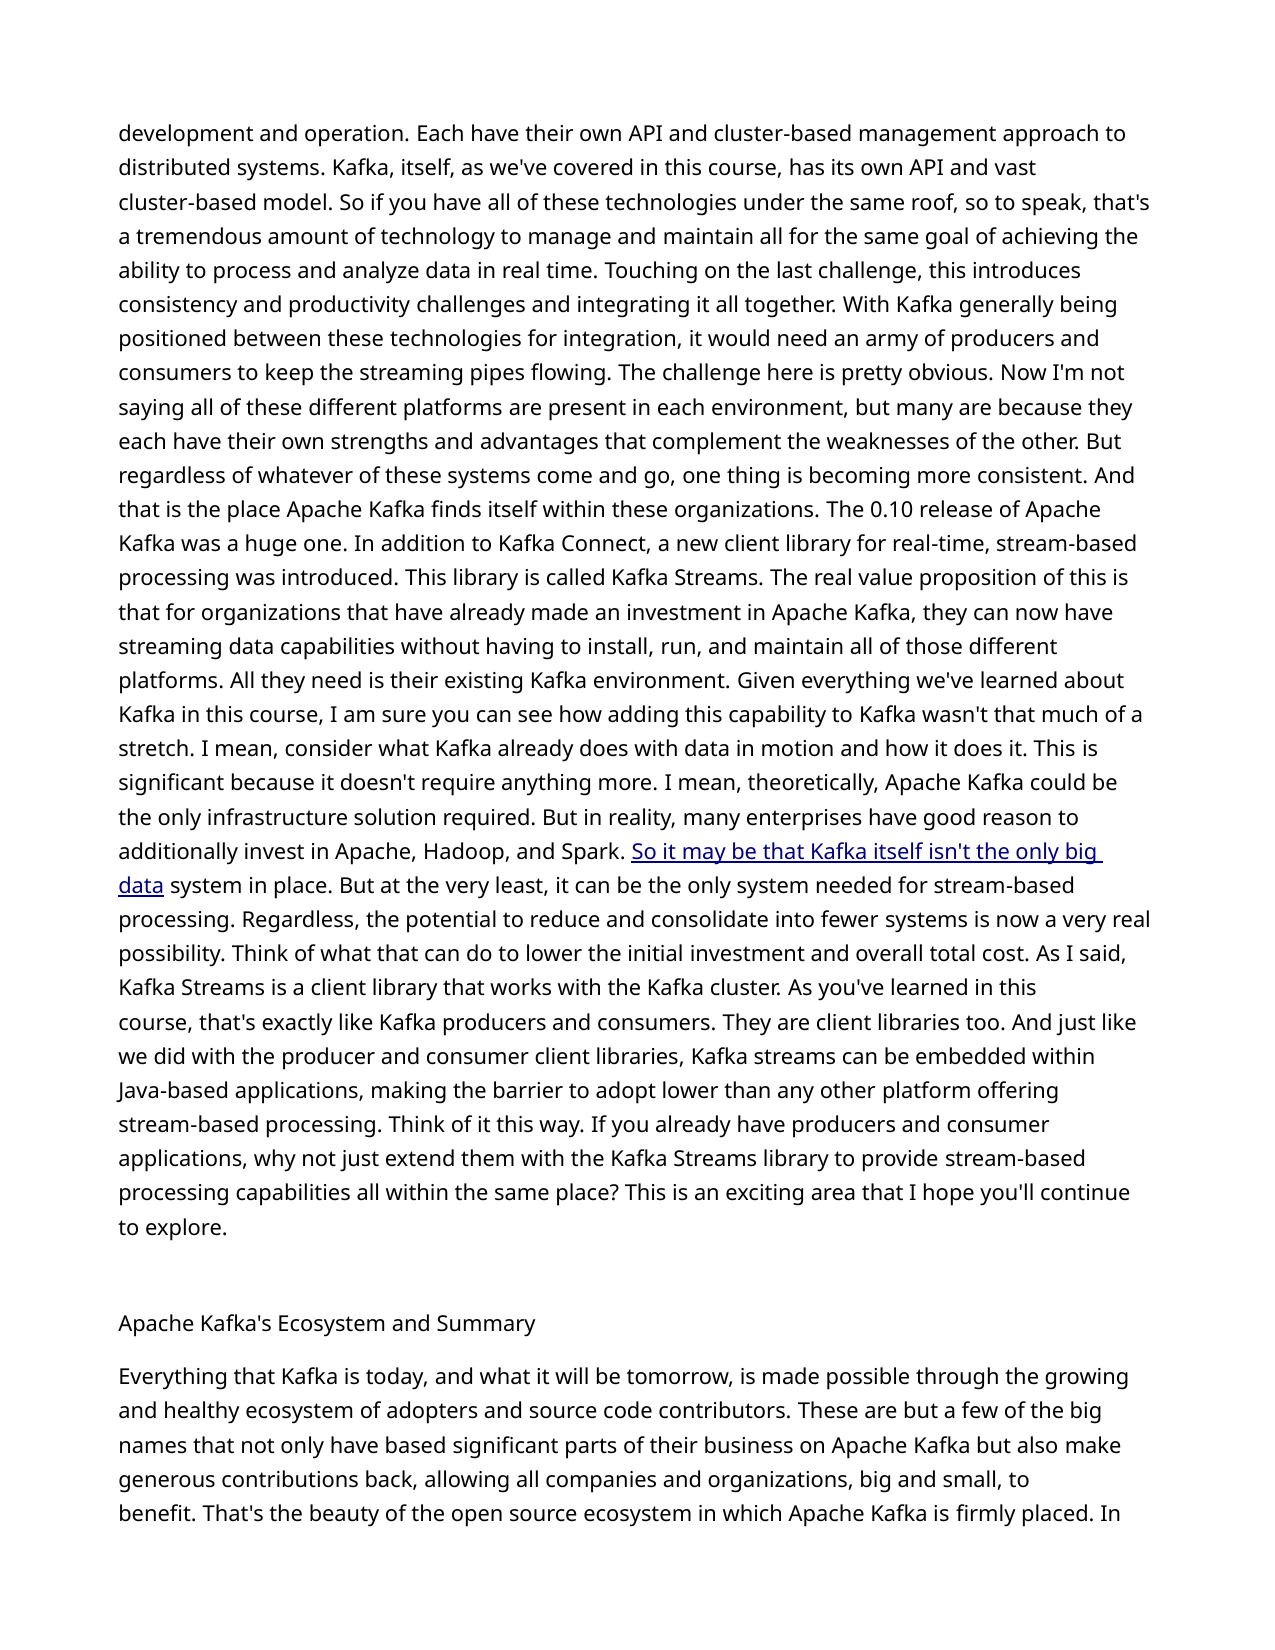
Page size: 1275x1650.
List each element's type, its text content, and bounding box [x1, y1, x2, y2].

text development and operation. Each have their own API and cluster‑based management approach to distributed systems. Kafka, itself, as we've covered in this course, has its own API and vast cluster‑based model. So if you have all of these technologies under the same roof, so to speak, that's a tremendous amount of technology to manage and maintain all for the same goal of achieving the ability to process and analyze data in real time. Touching on the last challenge, this introduces consistency and productivity challenges and integrating it all together. With Kafka generally being positioned between these technologies for integration, it would need an army of producers and consumers to keep the streaming pipes flowing. The challenge here is pretty obvious. Now I'm not saying all of these different platforms are present in each environment, but many are because they each have their own strengths and advantages that complement the weaknesses of the other. But regardless of whatever of these systems come and go, one thing is becoming more consistent. And that is the place Apache Kafka finds itself within these organizations. The 0.10 release of Apache Kafka was a huge one. In addition to Kafka Connect, a new client library for real‑time, stream‑based processing was introduced. This library is called Kafka Streams. The real value proposition of this is that for organizations that have already made an investment in Apache Kafka, they can now have streaming data capabilities without having to install, run, and maintain all of those different platforms. All they need is their existing Kafka environment. Given everything we've learned about Kafka in this course, I am sure you can see how adding this capability to Kafka wasn't that much of a stretch. I mean, consider what Kafka already does with data in motion and how it does it. This is significant because it doesn't require anything more. I mean, theoretically, Apache Kafka could be the only infrastructure solution required. But in reality, many enterprises have good reason to additionally invest in Apache, Hadoop, and Spark. So it may be that Kafka itself isn't the only big data system in place. But at the very least, it can be the only system needed for stream‑based processing. Regardless, the potential to reduce and consolidate into fewer systems is now a very real possibility. Think of what that can do to lower the initial investment and overall total cost. As I said, Kafka Streams is a client library that works with the Kafka cluster. As you've learned in this course, that's exactly like Kafka producers and consumers. They are client libraries too. And just like we did with the producer and consumer client libraries, Kafka streams can be embedded within Java‑based applications, making the barrier to adopt lower than any other platform offering stream‑based processing. Think of it this way. If you already have producers and consumer applications, why not just extend them with the Kafka Streams library to provide stream‑based processing capabilities all within the same place? This is an exciting area that I hope you'll continue to explore. [118, 118, 1157, 1241]
text Everything that Kafka is today, and what it will be tomorrow, is made possible through the growing and healthy ecosystem of adopters and source code contributors. These are but a few of the big names that not only have based significant parts of their business on Apache Kafka but also make generous contributions back, allowing all companies and organizations, big and small, to benefit. That's the beauty of the open source ecosystem in which Apache Kafka is firmly placed. In [118, 1361, 1157, 1528]
subtitle Apache Kafka's Ecosystem and Summary [118, 1308, 1157, 1338]
